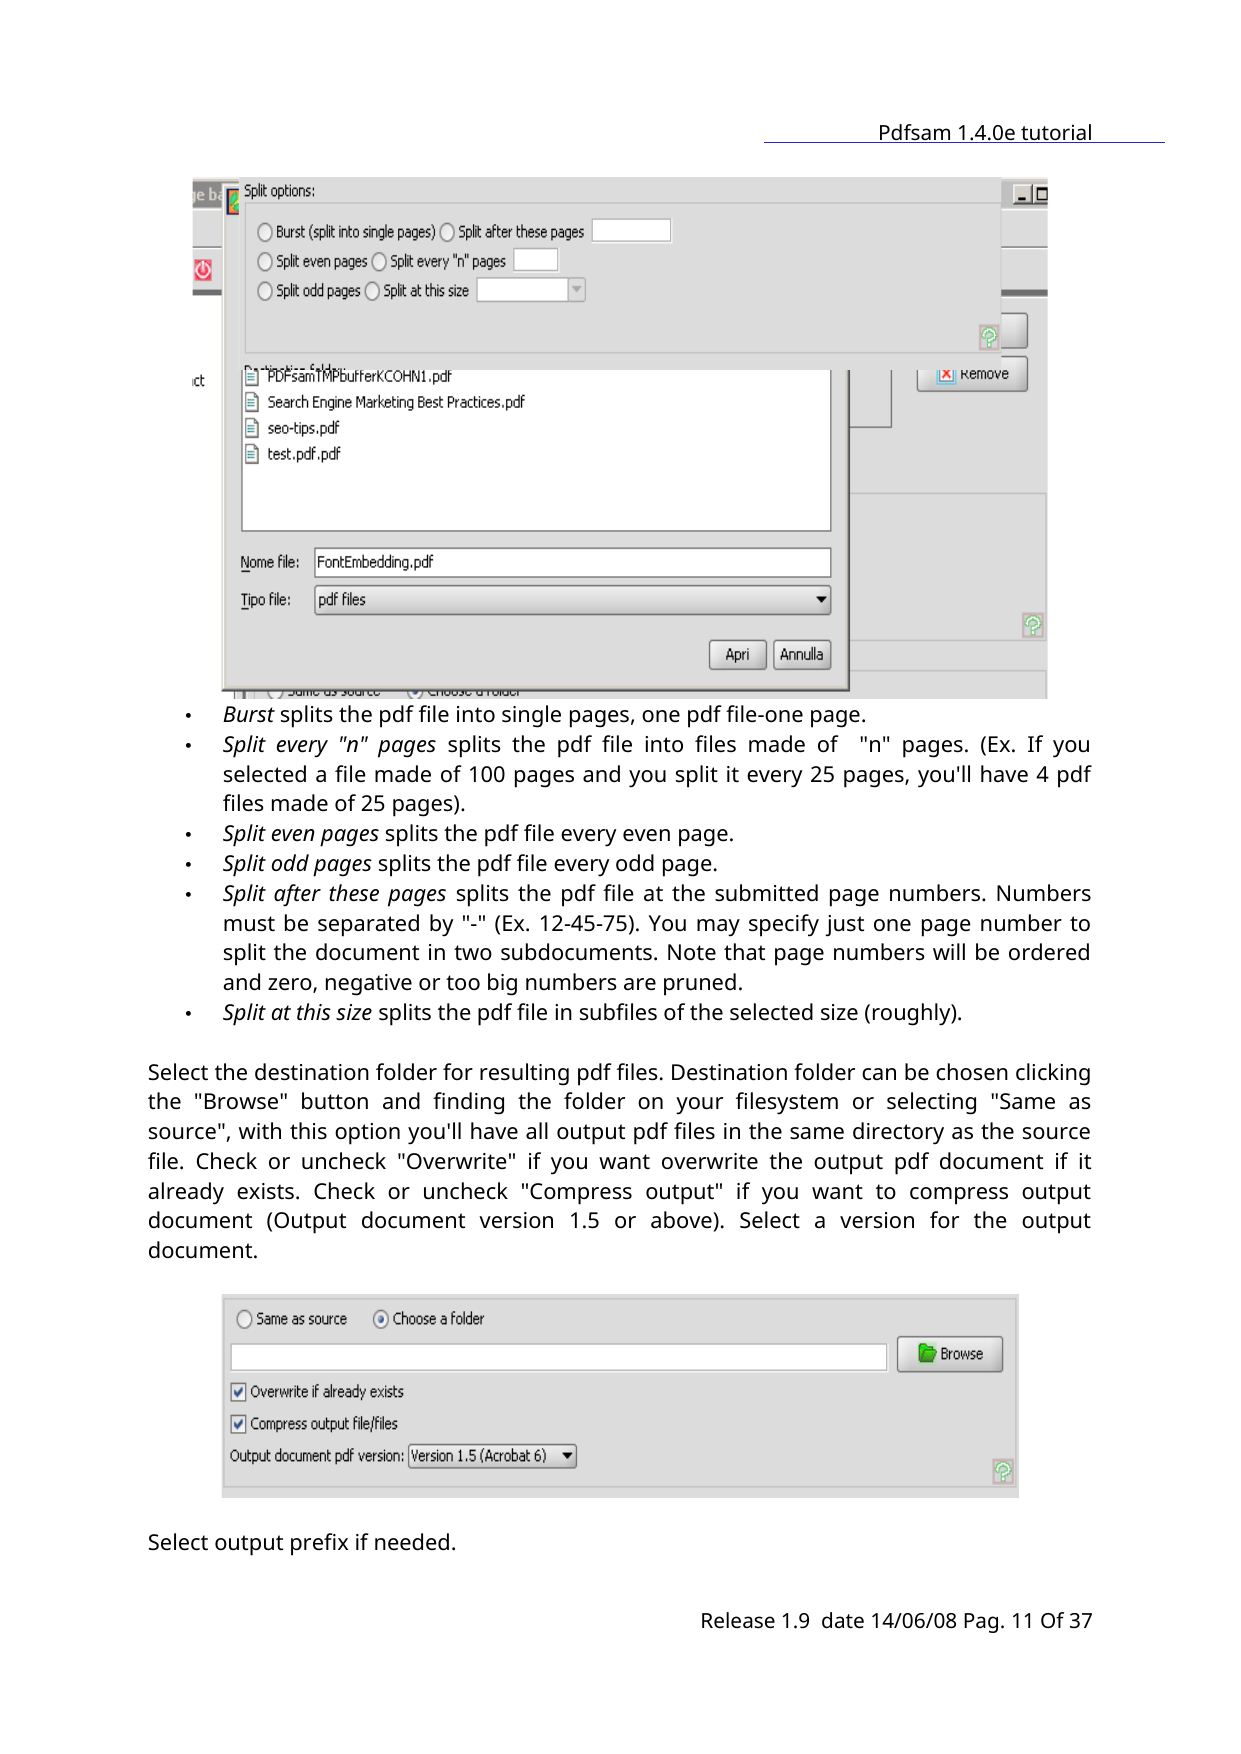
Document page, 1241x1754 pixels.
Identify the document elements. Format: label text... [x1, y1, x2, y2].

list Split every "n" pages splits the pdf file into files made of "n" pages. (Ex. If you selected a file made of 100 pages and you split it every 25 pages, you'll have 4 pdf files made of 25 pages). [185, 729, 1093, 818]
list Split even pages splits the pdf file every even page. [185, 818, 1093, 848]
list Split at this size splits the pdf file in subfiles of the selected size (roughly). [185, 997, 1093, 1027]
list Burst splits the pdf file into single pages, one pdf file-one page. [185, 177, 1093, 729]
list Split odd pages splits the pdf file every odd page. [185, 848, 1093, 878]
text Select the destination folder for resulting pdf files. Destination folder can be chosen clicking the "Browse" button and finding the folder on your filesystem or selecting "Same as source", with this option you'll have all output pdf files in the same directory as the source file. Check or uncheck "Overwrite" if you want overwrite the output pdf document if it already exists. Check or uncheck "Compress output" if you want to compress output document (Output document version 1.5 or above). Select a version for the output document. [148, 1056, 1093, 1265]
text Select output prefix if needed. [148, 1527, 1093, 1557]
list Split after these pages splits the pdf file at the submitted page numbers. Numbers must be separated by "-" (Ex. 12-45-75). You may specify just one page number to split the document in two subdocuments. Note that page numbers will be ordered and zero, negative or too big numbers are pruned. [185, 878, 1093, 997]
